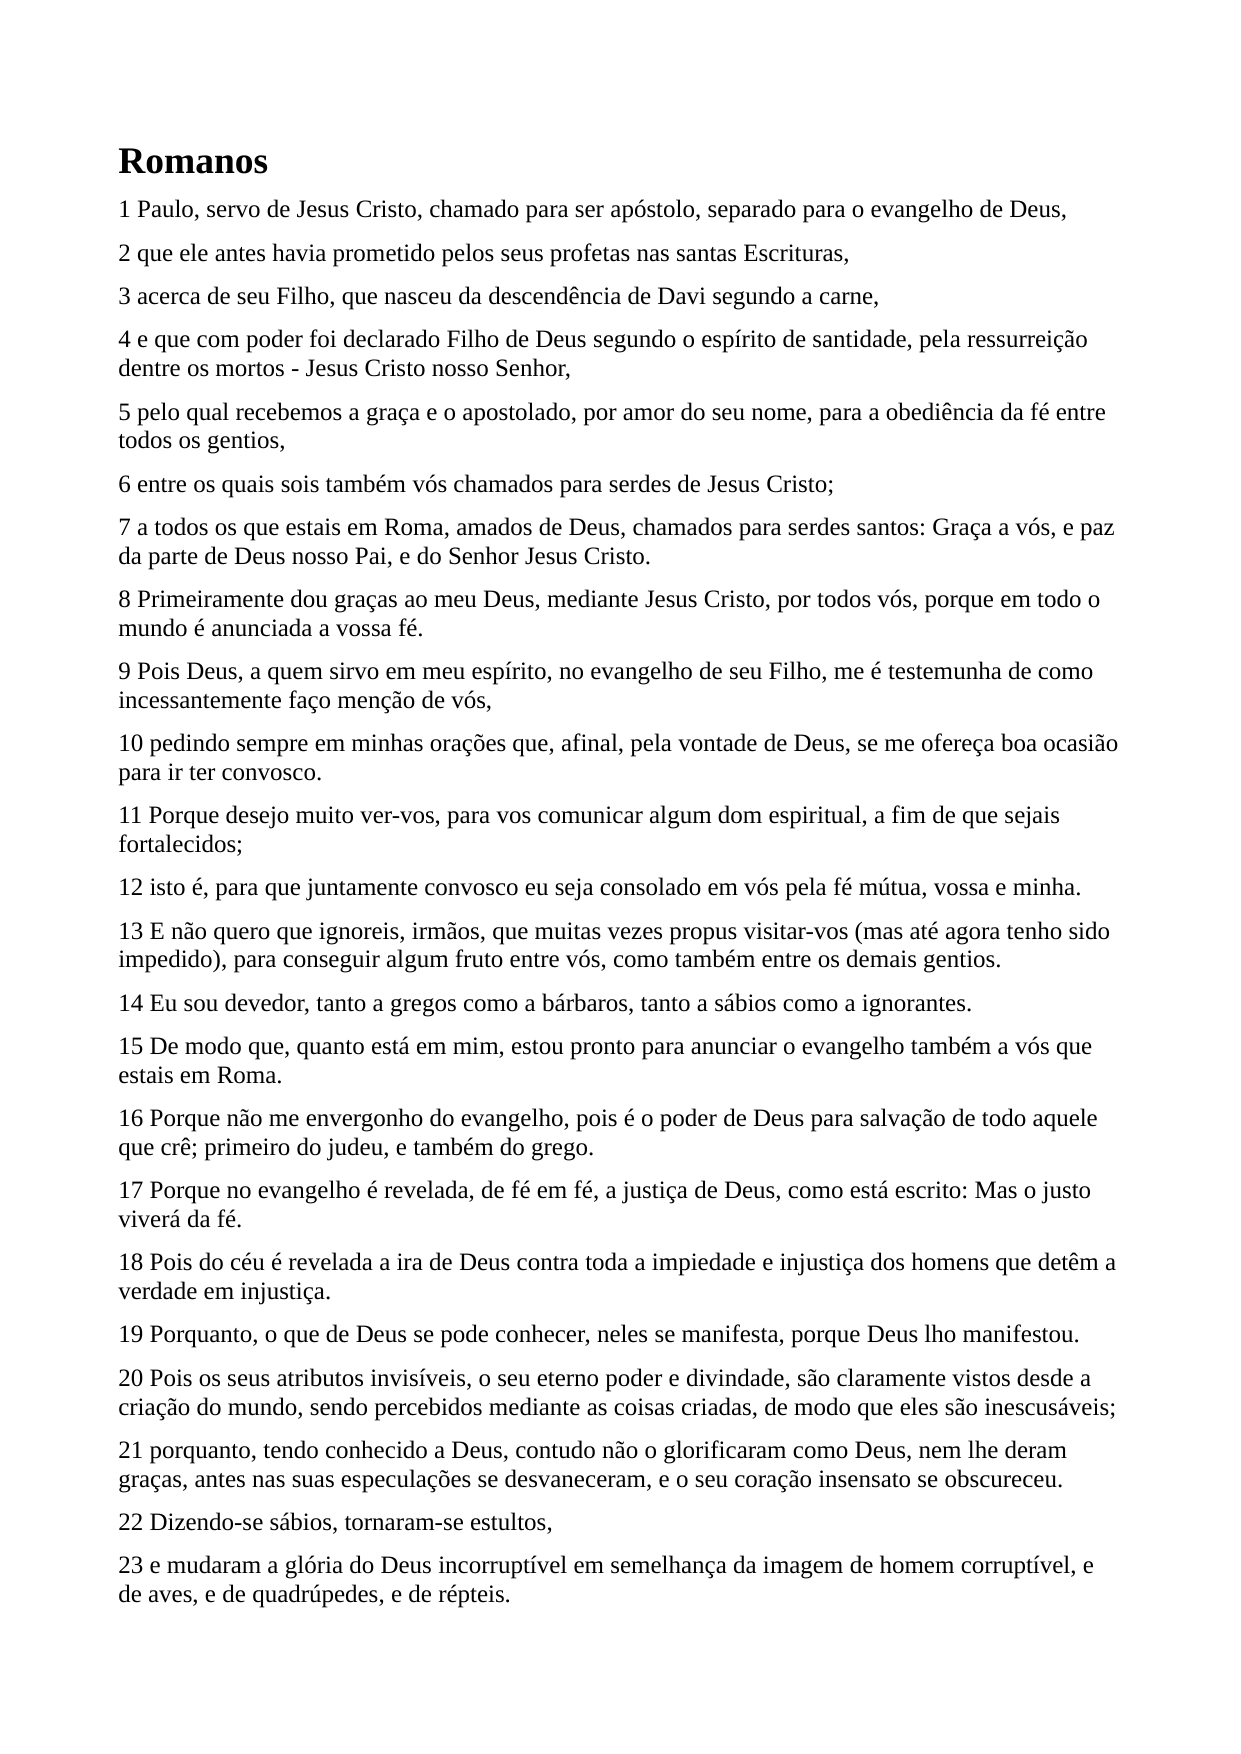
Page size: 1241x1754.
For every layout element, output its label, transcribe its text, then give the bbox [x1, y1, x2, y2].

text 23 e mudaram a glória do Deus incorruptível em semelhança da imagem de homem corruptível, e de aves, e de quadrúpedes, e de répteis. [118, 1550, 1122, 1608]
text 4 e que com poder foi declarado Filho de Deus segundo o espírito de santidade, pela ressurreição dentre os mortos - Jesus Cristo nosso Senhor, [118, 324, 1122, 382]
text 11 Porque desejo muito ver-vos, para vos comunicar algum dom espiritual, a fim de que sejais fortalecidos; [118, 800, 1122, 858]
text 9 Pois Deus, a quem sirvo em meu espírito, no evangelho de seu Filho, me é testemunha de como incessantemente faço menção de vós, [118, 656, 1122, 714]
text 18 Pois do céu é revelada a ira de Deus contra toda a impiedade e injustiça dos homens que detêm a verdade em injustiça. [118, 1247, 1122, 1305]
text 17 Porque no evangelho é revelada, de fé em fé, a justiça de Deus, como está escrito: Mas o justo viverá da fé. [118, 1175, 1122, 1233]
text 3 acerca de seu Filho, que nasceu da descendência de Davi segundo a carne, [118, 281, 1122, 310]
text 15 De modo que, quanto está em mim, estou pronto para anunciar o evangelho também a vós que estais em Roma. [118, 1031, 1122, 1089]
text 13 E não quero que ignoreis, irmãos, que muitas vezes propus visitar-vos (mas até agora tenho sido impedido), para conseguir algum fruto entre vós, como também entre os demais gentios. [118, 916, 1122, 973]
text 5 pelo qual recebemos a graça e o apostolado, por amor do seu nome, para a obediência da fé entre todos os gentios, [118, 397, 1122, 454]
text 21 porquanto, tendo conhecido a Deus, contudo não o glorificaram como Deus, nem lhe deram graças, antes nas suas especulações se desvaneceram, e o seu coração insensato se obscureceu. [118, 1435, 1122, 1492]
text 10 pedindo sempre em minhas orações que, afinal, pela vontade de Deus, se me ofereça boa ocasião para ir ter convosco. [118, 728, 1122, 786]
text 20 Pois os seus atributos invisíveis, o seu eterno poder e divindade, são claramente vistos desde a criação do mundo, sendo percebidos mediante as coisas criadas, de modo que eles são inescusáveis; [118, 1363, 1122, 1420]
text 7 a todos os que estais em Roma, amados de Deus, chamados para serdes santos: Graça a vós, e paz da parte de Deus nosso Pai, e do Senhor Jesus Cristo. [118, 512, 1122, 569]
text 2 que ele antes havia prometido pelos seus profetas nas santas Escrituras, [118, 238, 1122, 267]
text 6 entre os quais sois também vós chamados para serdes de Jesus Cristo; [118, 469, 1122, 497]
text 19 Porquanto, o que de Deus se pode conhecer, neles se manifesta, porque Deus lho manifestou. [118, 1319, 1122, 1348]
subtitle Romanos [118, 139, 1122, 182]
text 8 Primeiramente dou graças ao meu Deus, mediante Jesus Cristo, por todos vós, porque em todo o mundo é anunciada a vossa fé. [118, 584, 1122, 642]
text 12 isto é, para que juntamente convosco eu seja consolado em vós pela fé mútua, vossa e minha. [118, 872, 1122, 901]
text 1 Paulo, servo de Jesus Cristo, chamado para ser apóstolo, separado para o evangelho de Deus, [118, 194, 1122, 223]
text 16 Porque não me envergonho do evangelho, pois é o poder de Deus para salvação de todo aquele que crê; primeiro do judeu, e também do grego. [118, 1103, 1122, 1161]
text 22 Dizendo-se sábios, tornaram-se estultos, [118, 1507, 1122, 1536]
text 14 Eu sou devedor, tanto a gregos como a bárbaros, tanto a sábios como a ignorantes. [118, 988, 1122, 1017]
